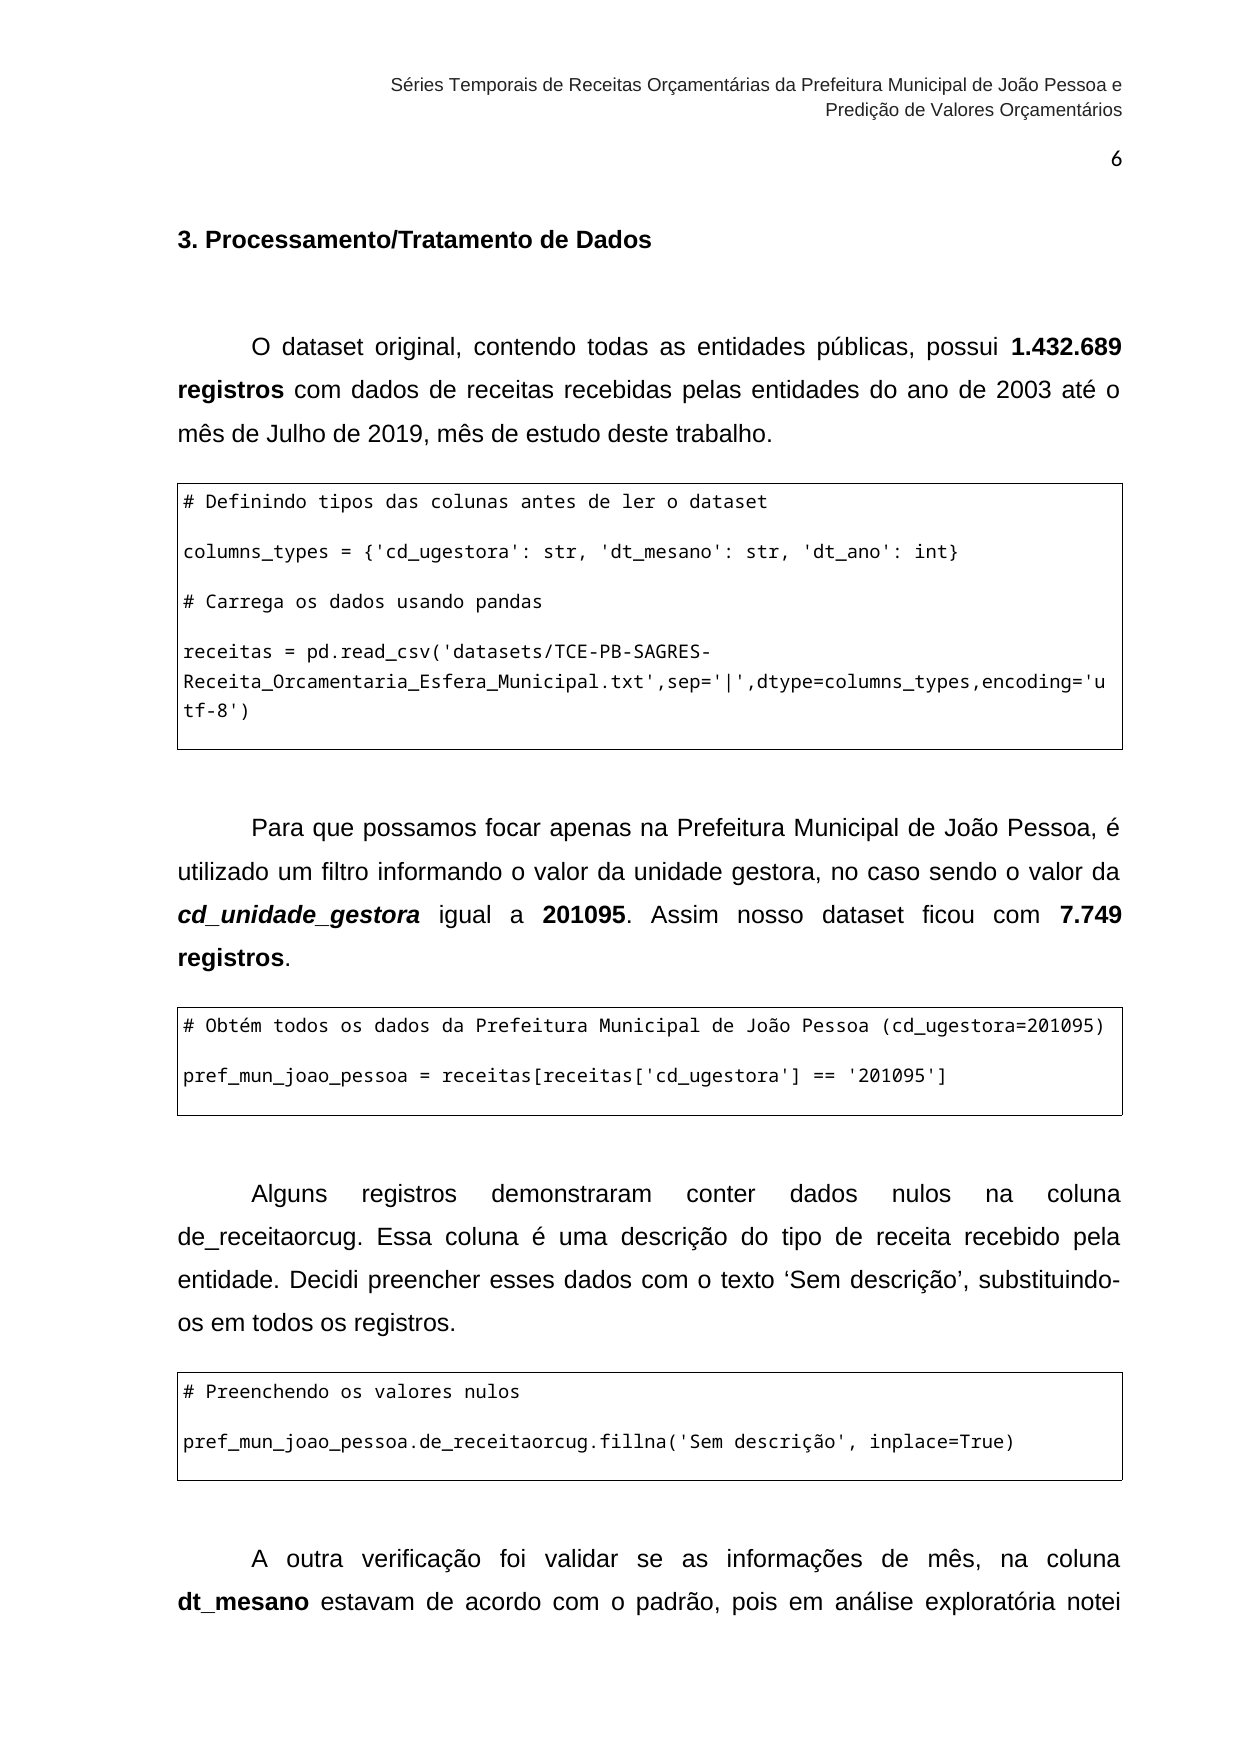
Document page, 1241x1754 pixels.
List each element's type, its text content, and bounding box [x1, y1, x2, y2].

table_header # Obtém todos os dados da Prefeitura Municipal de João Pessoa (cd_ugestora=201095) pref_mun_joao_pessoa = receitas[receitas['cd_ugestora'] == '201095'] [178, 1008, 1122, 1115]
table_header # Definindo tipos das colunas antes de ler o dataset columns_types = {'cd_ugestora': str, 'dt_mesano': str, 'dt_ano': int} # Carrega os dados usando pandas receitas = pd.read_csv('datasets/TCE-PB-SAGRES-Receita_Orcamentaria_Esfera_Municipal.txt',sep='|',dtype=columns_types,encoding='utf-8') [178, 484, 1122, 749]
text A outra verificação foi validar se as informações de mês, na coluna dt_mesano estavam de acordo com o padrão, pois em análise exploratória notei [177, 1544, 1122, 1616]
text Para que possamos focar apenas na Prefeitura Municipal de João Pessoa, é utilizado um filtro informando o valor da unidade gestora, no caso sendo o valor da cd_unidade_gestora igual a 201095. Assim nosso dataset ficou com 7.749 registros. [177, 813, 1122, 972]
table_header # Preenchendo os valores nulos pref_mun_joao_pessoa.de_receitaorcug.fillna('Sem descrição', inplace=True) [178, 1373, 1122, 1480]
text Alguns registros demonstraram conter dados nulos na coluna de_receitaorcug. Essa coluna é uma descrição do tipo de receita recebido pela entidade. Decidi preencher esses dados com o texto ‘Sem descrição’, substituindo-os em todos os registros. [177, 1179, 1122, 1337]
text O dataset original, contendo todas as entidades públicas, possui 1.432.689 registros com dados de receitas recebidas pelas entidades do ano de 2003 até o mês de Julho de 2019, mês de estudo deste trabalho. [177, 332, 1122, 447]
subtitle 3. Processamento/Tratamento de Dados [177, 225, 1122, 254]
